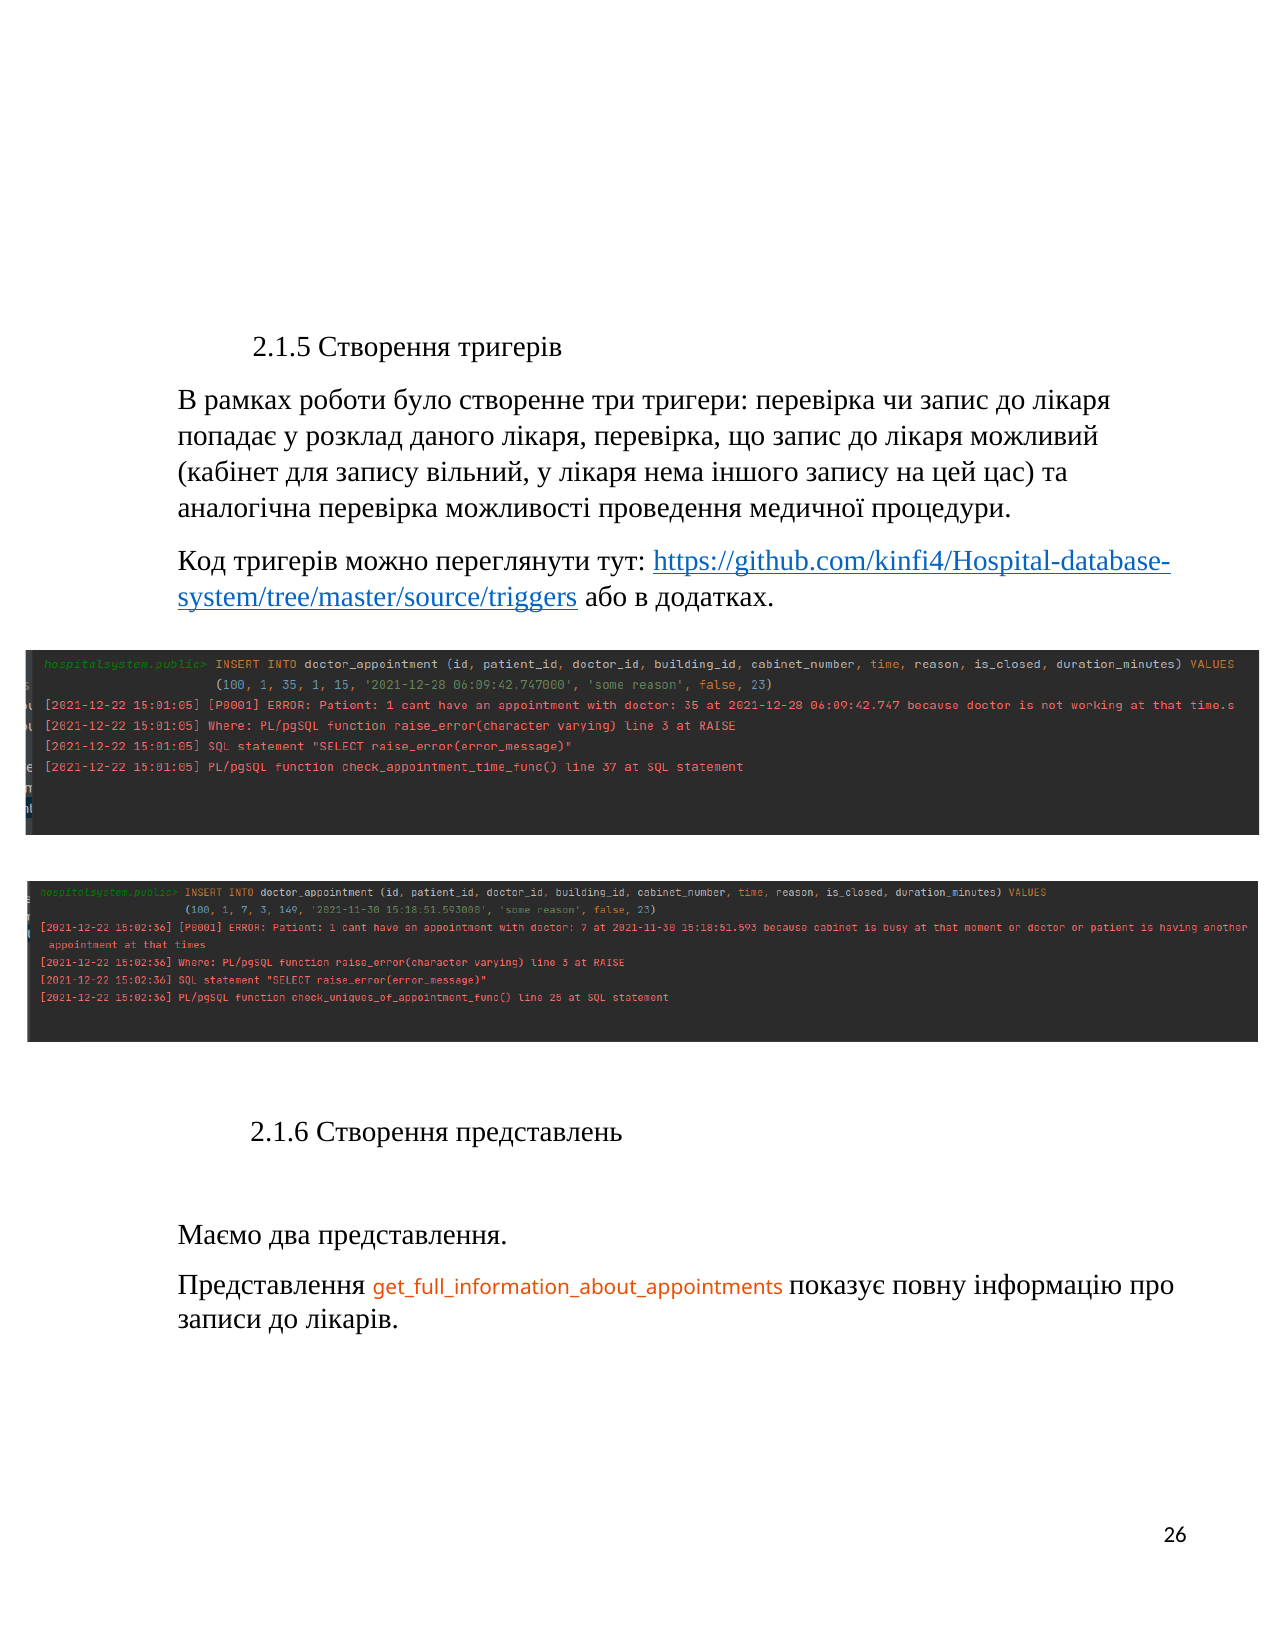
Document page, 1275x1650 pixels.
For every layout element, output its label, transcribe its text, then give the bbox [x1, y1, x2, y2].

text Код тригерів можно переглянути тут: https://github.com/kinfi4/Hospital-database-system/tree/master/source/triggers або в додатках. [177, 543, 1186, 613]
text 2.1.5 Створення тригерів [177, 329, 1186, 363]
text 2.1.6 Створення представлень [177, 1114, 1186, 1148]
picture [27, 881, 1258, 1042]
picture [25, 650, 1260, 835]
text Представлення get_full_information_about_appointments показує повну інформацію про записи до лікарів. [177, 1267, 1186, 1334]
text В рамках роботи було створенне три тригери: перевірка чи запис до лікаря попадає у розклад даного лікаря, перевірка, що запис до лікаря можливий (кабінет для запису вільний, у лікаря нема іншого запису на цей цас) та аналогічна перевірка можливості проведення медичної процедури. [177, 382, 1186, 524]
text Маємо два представлення. [177, 1217, 1186, 1251]
